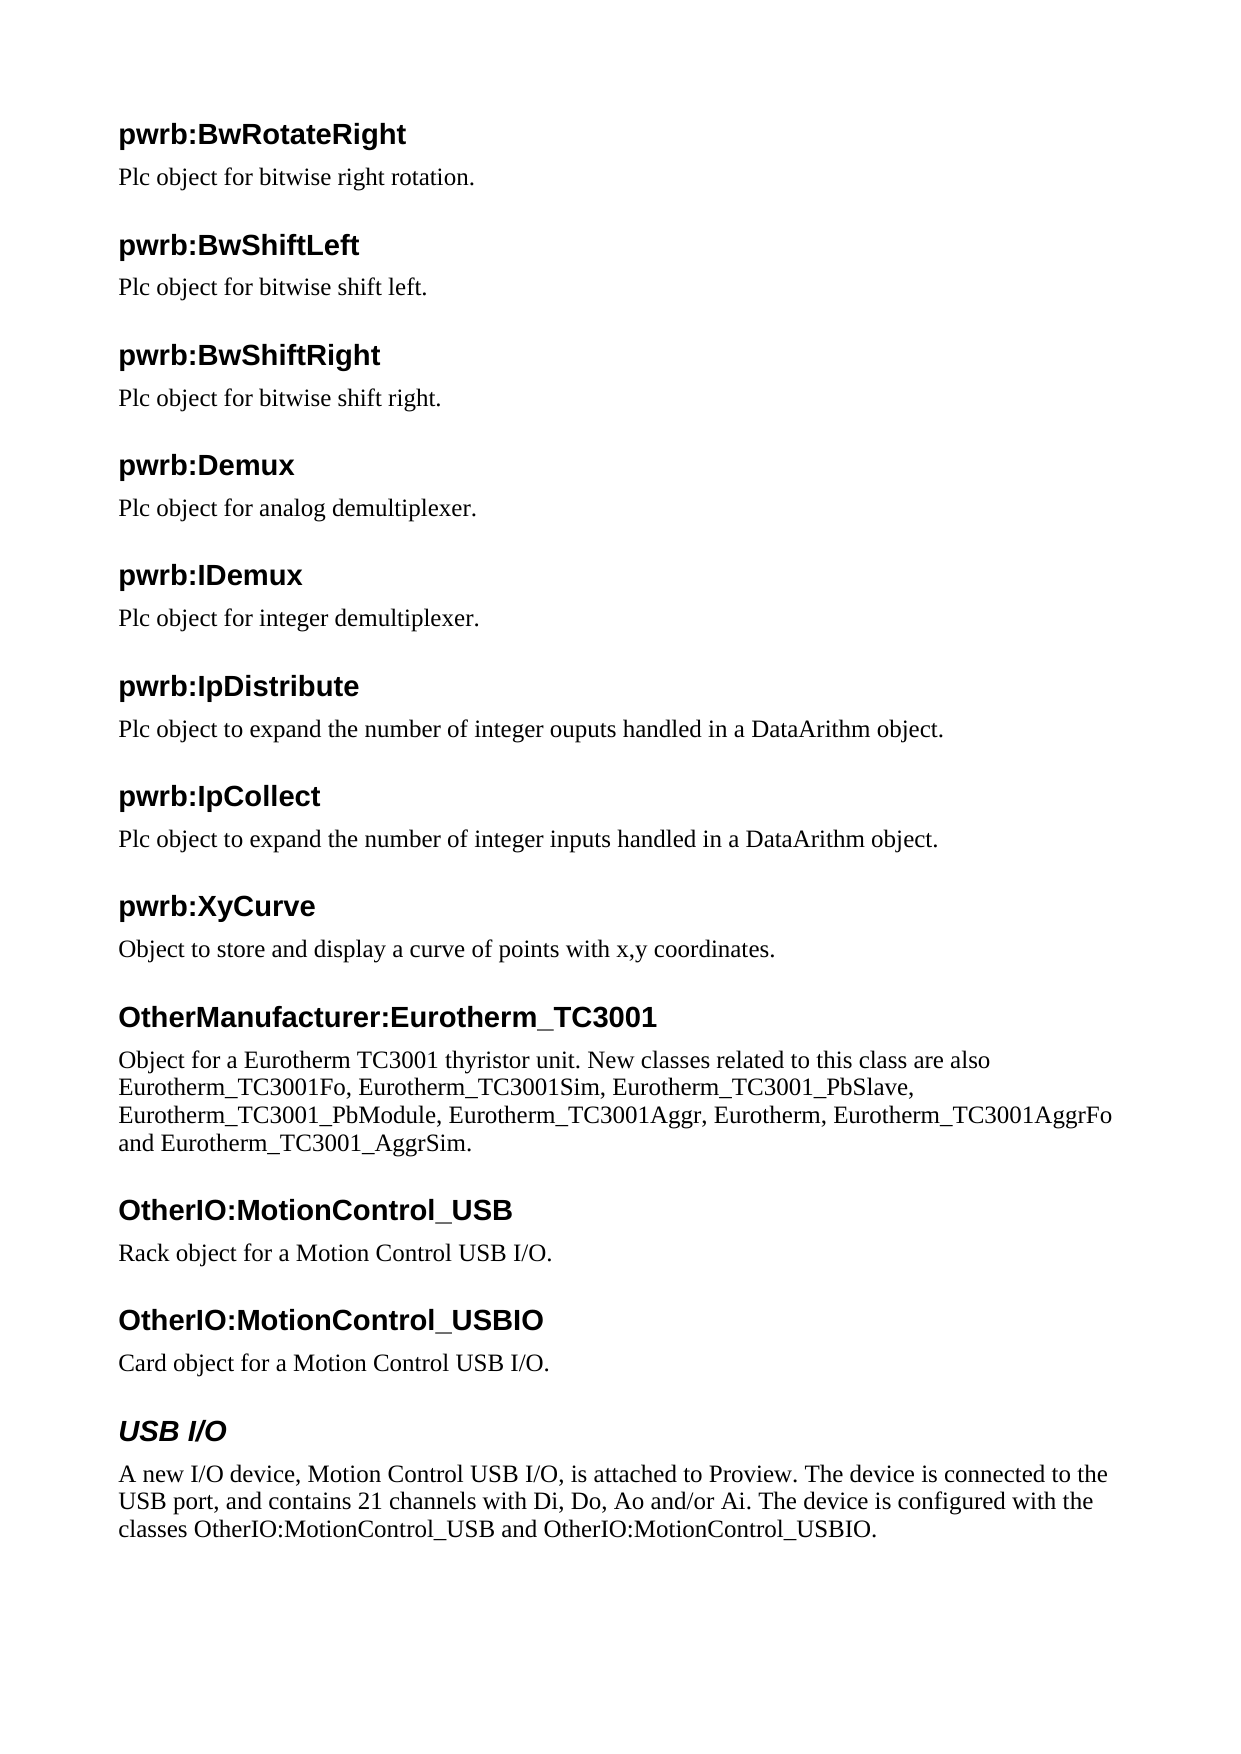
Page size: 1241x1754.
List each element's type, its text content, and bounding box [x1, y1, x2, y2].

text Object to store and display a curve of points with x,y coordinates. [118, 935, 1122, 963]
text Plc object for bitwise shift left. [118, 273, 1122, 301]
subtitle pwrb:IpCollect [118, 780, 1122, 813]
subtitle OtherIO:MotionControl_USB [118, 1194, 1122, 1227]
text Plc object for bitwise shift right. [118, 384, 1122, 412]
subtitle pwrb:IpDistribute [118, 670, 1122, 702]
text Plc object to expand the number of integer inputs handled in a DataArithm object. [118, 825, 1122, 853]
subtitle pwrb:BwRotateRight [118, 118, 1122, 151]
subtitle OtherManufacturer:Eurotherm_TC3001 [118, 1001, 1122, 1033]
subtitle OtherIO:MotionControl_USBIO [118, 1304, 1122, 1337]
subtitle pwrb:IDemux [118, 559, 1122, 592]
text Plc object for analog demultiplexer. [118, 494, 1122, 522]
text Object for a Eurotherm TC3001 thyristor unit. New classes related to this class are also Eurotherm_TC3001Fo, Eurotherm_TC3001Sim, Eurotherm_TC3001_PbSlave, Eurotherm_TC3001_PbModule, Eurotherm_TC3001Aggr, Eurotherm, Eurotherm_TC3001AggrFo and Eurotherm_TC3001_AggrSim. [118, 1046, 1122, 1157]
text Plc object for integer demultiplexer. [118, 604, 1122, 632]
subtitle pwrb:Demux [118, 449, 1122, 482]
text Plc object for bitwise right rotation. [118, 163, 1122, 191]
text A new I/O device, Motion Control USB I/O, is attached to Proview. The device is connected to the USB port, and contains 21 channels with Di, Do, Ao and/or Ai. The device is configured with the classes OtherIO:MotionControl_USB and OtherIO:MotionControl_USBIO. [118, 1460, 1122, 1543]
subtitle pwrb:BwShiftLeft [118, 228, 1122, 261]
subtitle USB I/O [118, 1415, 1122, 1447]
subtitle pwrb:BwShiftRight [118, 339, 1122, 371]
text Rack object for a Motion Control USB I/O. [118, 1239, 1122, 1267]
subtitle pwrb:XyCurve [118, 890, 1122, 923]
text Plc object to expand the number of integer ouputs handled in a DataArithm object. [118, 715, 1122, 742]
text Card object for a Motion Control USB I/O. [118, 1349, 1122, 1377]
